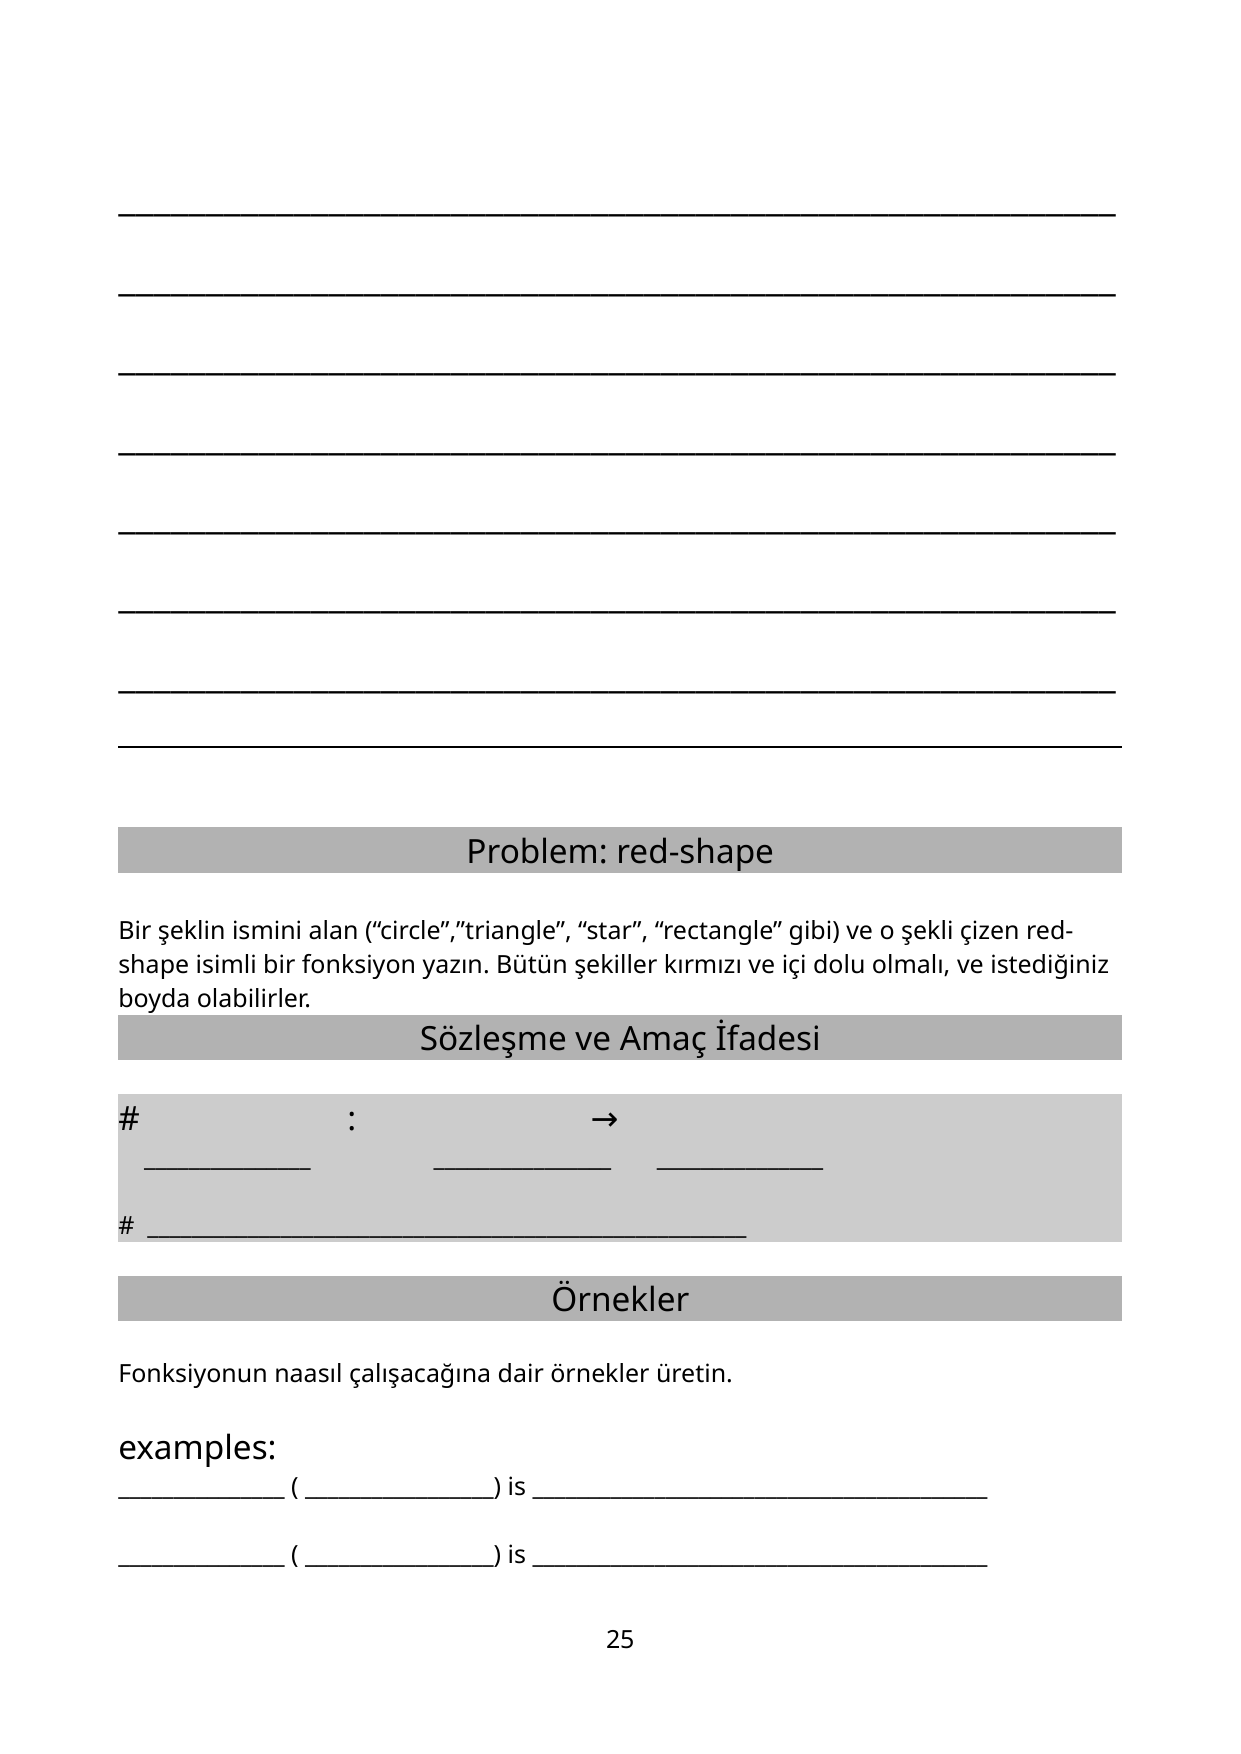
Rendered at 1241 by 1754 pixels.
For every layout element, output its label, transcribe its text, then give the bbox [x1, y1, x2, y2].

text # : → [118, 1094, 1122, 1140]
text Sözleşme ve Amaç İfadesi [118, 1015, 1122, 1060]
text Problem: red-shape [118, 827, 1122, 873]
text _________________________________________________________ [118, 499, 1122, 539]
text Bir şeklin ismini alan (“circle”,”triangle”, “star”, “rectangle” gibi) ve o şekli çizen red-shape isimli bir fonksiyon yazın. Bütün şekiller kırmızı ve içi dolu olmalı, ve istediğiniz boyda olabilirler. [118, 913, 1122, 1015]
text _________________________________________________________ [118, 182, 1122, 221]
text _______________ ( _________________) is _________________________________________ [118, 1537, 1122, 1571]
text Örnekler [118, 1276, 1122, 1321]
text _______________ ( _________________) is _________________________________________ [118, 1469, 1122, 1503]
text _______________ ________________ _______________ [118, 1140, 1122, 1174]
text _________________________________________________________ [118, 420, 1122, 459]
text examples: [118, 1423, 1122, 1469]
text _________________________________________________________ [118, 340, 1122, 380]
text _________________________________________________________ [118, 578, 1122, 618]
text # ______________________________________________________ [118, 1208, 1122, 1242]
text _________________________________________________________ [118, 261, 1122, 301]
text _________________________________________________________ [118, 658, 1122, 698]
text Fonksiyonun naasıl çalışacağına dair örnekler üretin. [118, 1355, 1122, 1389]
